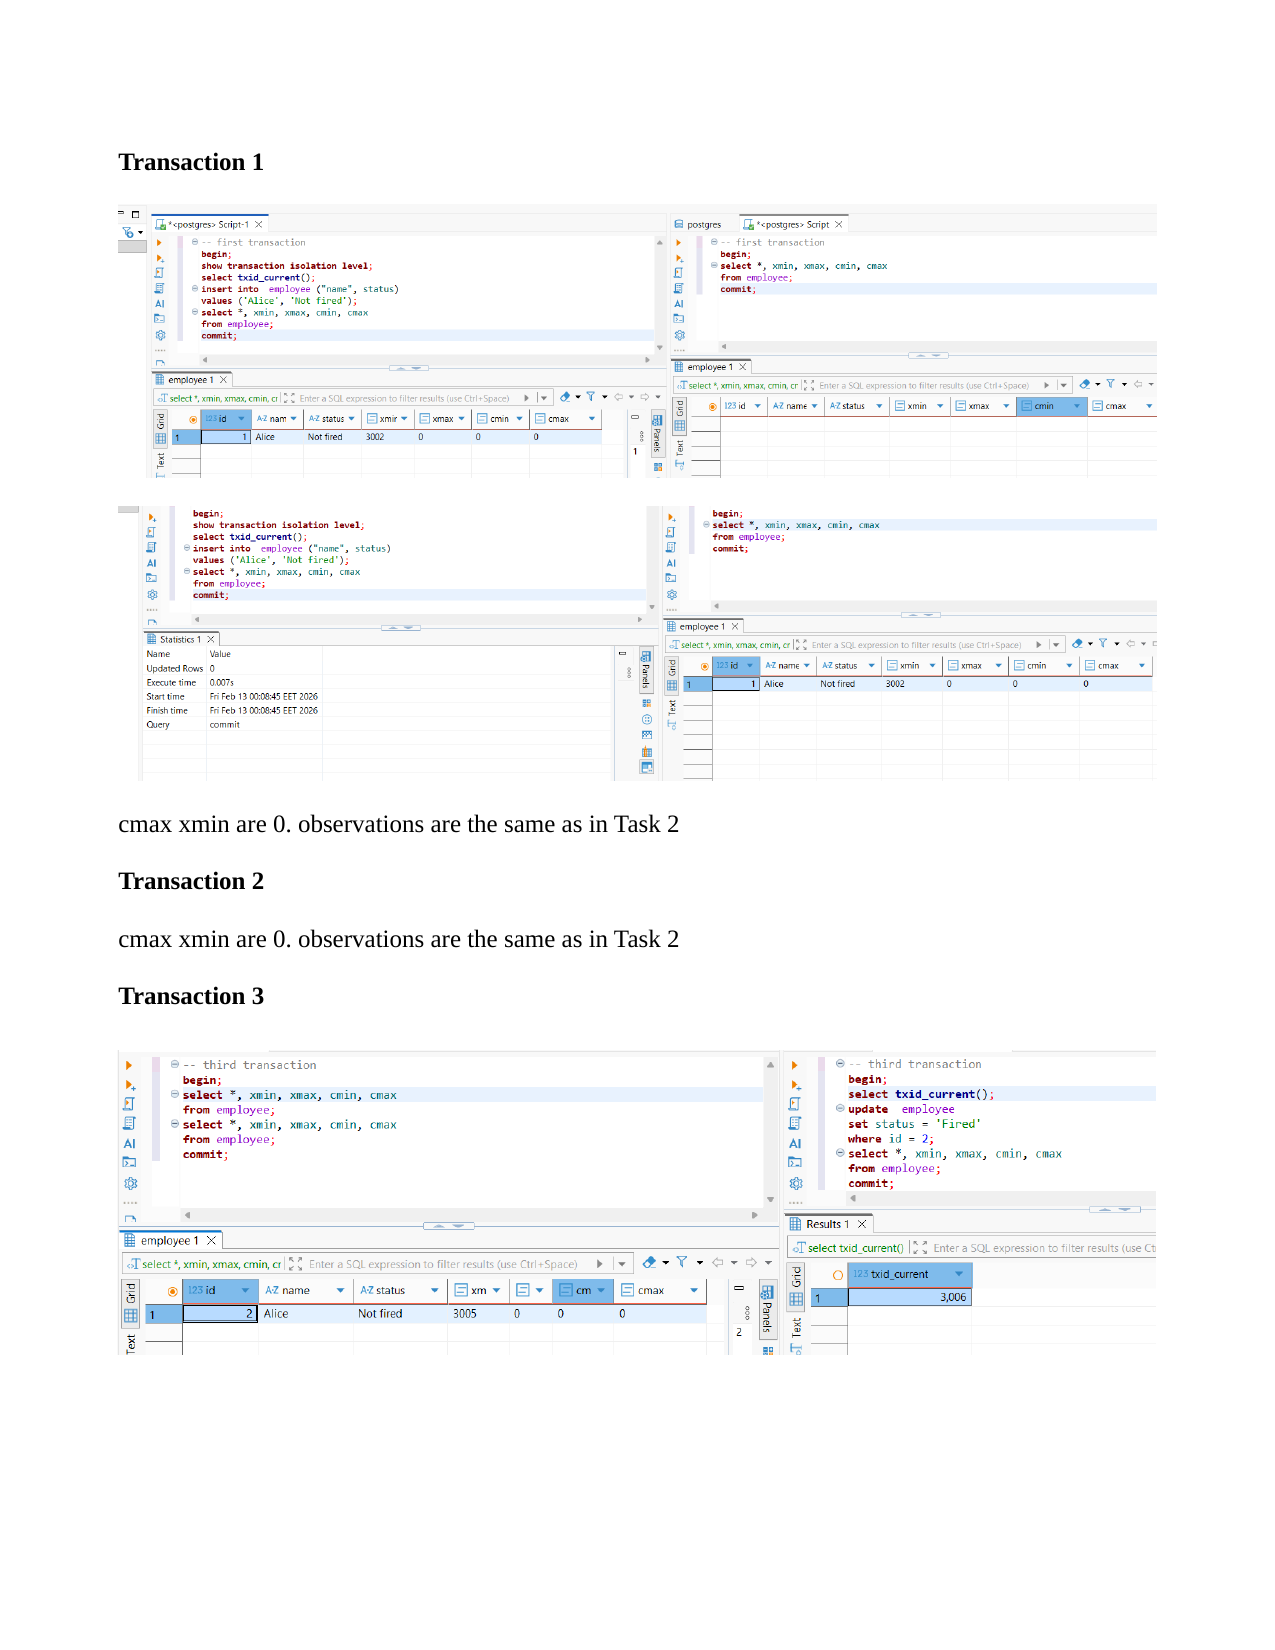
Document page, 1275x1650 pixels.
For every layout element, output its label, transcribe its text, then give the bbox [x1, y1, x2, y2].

text cmax xmin are 0. observations are the same as in Task 2 [118, 924, 1157, 953]
picture [117, 1050, 1156, 1355]
text Transaction 2 [118, 866, 1157, 895]
text Transaction 3 [118, 981, 1157, 1010]
picture [118, 204, 1157, 478]
text cmax xmin are 0. observations are the same as in Task 2 [118, 809, 1157, 838]
text Transaction 1 [118, 147, 1157, 176]
picture [118, 506, 1157, 781]
